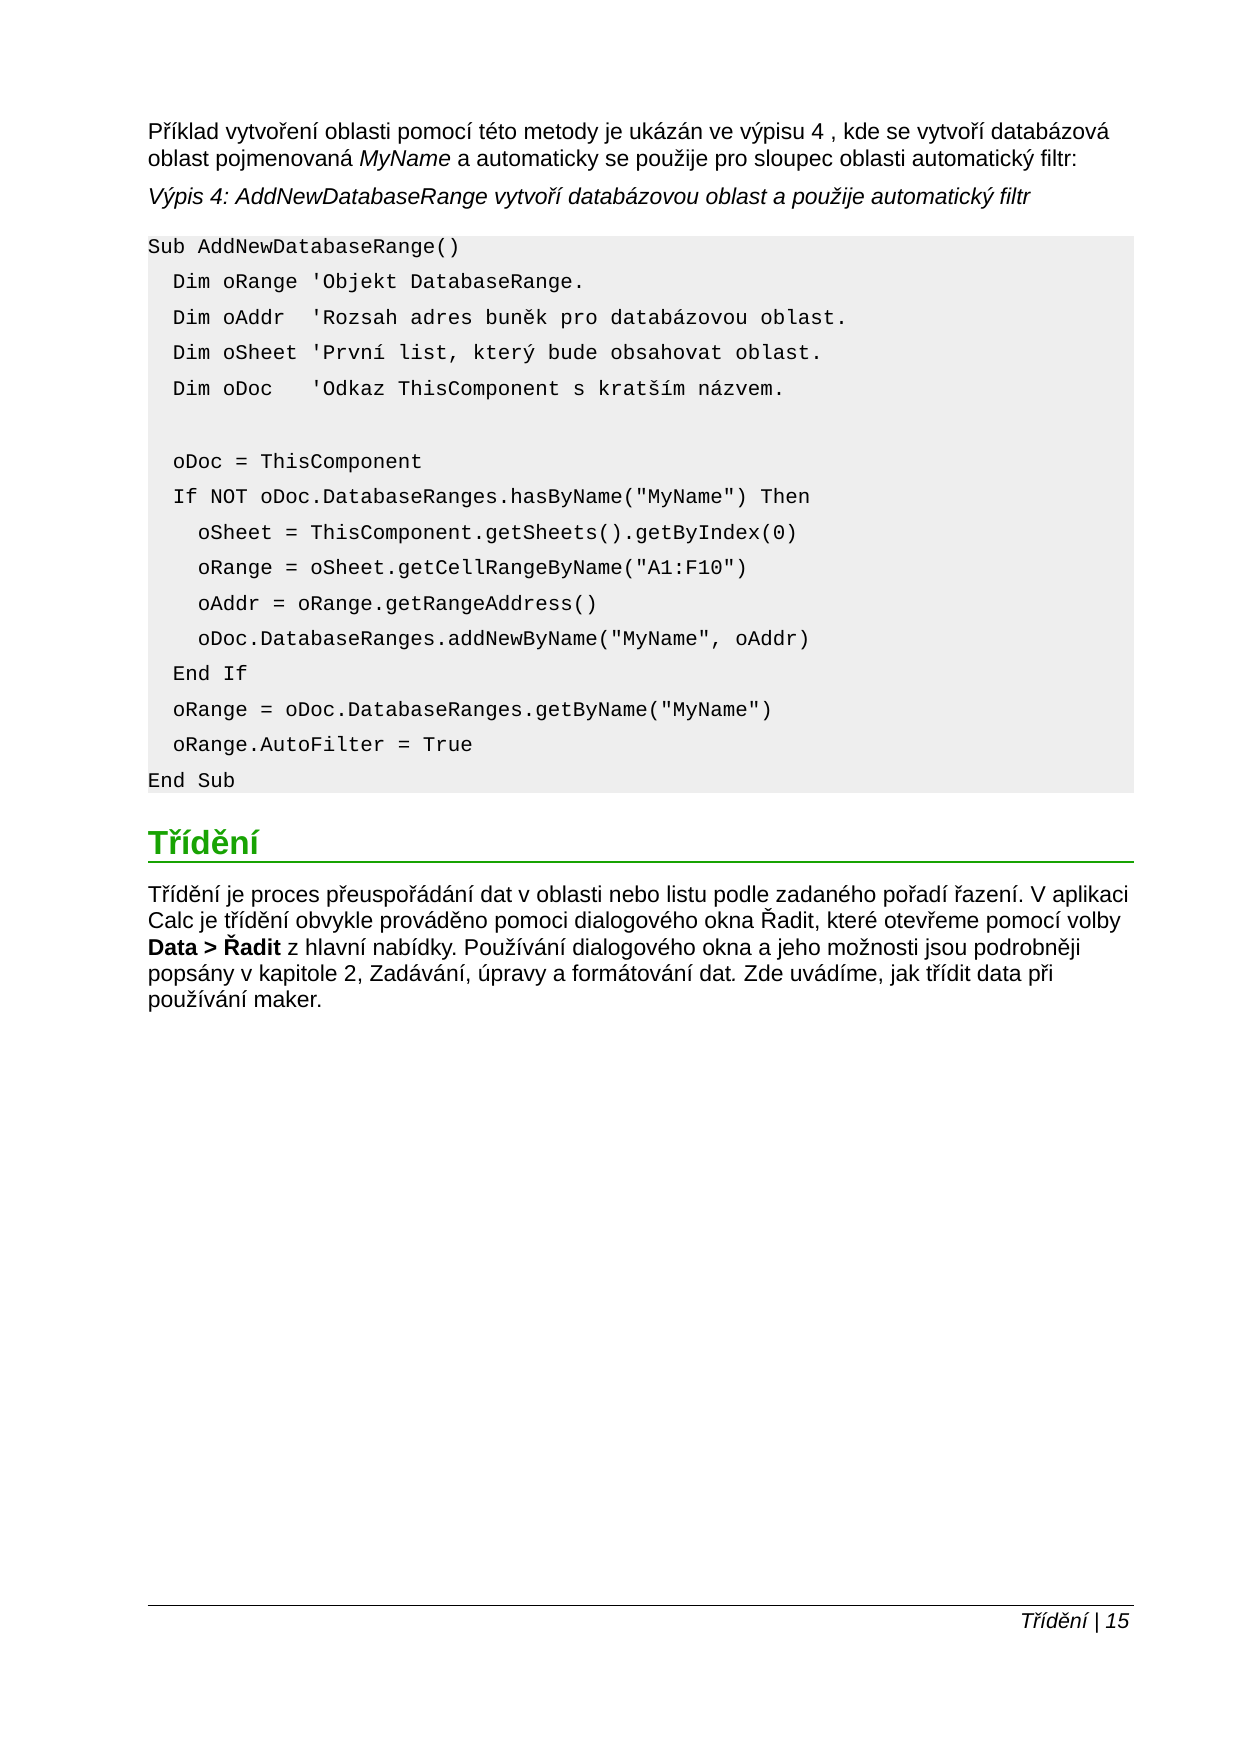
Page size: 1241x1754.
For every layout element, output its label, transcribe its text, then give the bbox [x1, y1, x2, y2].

text Dim oDoc 'Odkaz ThisComponent s kratším názvem. [148, 378, 1134, 401]
text oDoc = ThisComponent [148, 451, 1134, 474]
text Příklad vytvoření oblasti pomocí této metody je ukázán ve výpisu 4 , kde se vytvoří databázová oblast pojmenovaná MyName a automaticky se použije pro sloupec oblasti automatický filtr: [148, 118, 1134, 171]
text oRange.AutoFilter = True [148, 734, 1134, 758]
text oDoc.DatabaseRanges.addNewByName("MyName", oAddr) [148, 628, 1134, 652]
text Dim oRange 'Objekt DatabaseRange. [148, 271, 1134, 295]
text Dim oAddr 'Rozsah adres buněk pro databázovou oblast. [148, 307, 1134, 331]
text oAddr = oRange.getRangeAddress() [148, 592, 1134, 616]
text If NOT oDoc.DatabaseRanges.hasByName("MyName") Then [148, 486, 1134, 510]
text Třídění je proces přeuspořádání dat v oblasti nebo listu podle zadaného pořadí řazení. V aplikaci Calc je třídění obvykle prováděno pomoci dialogového okna Řadit, které otevřeme pomocí volby Data > Řadit z hlavní nabídky. Používání dialogového okna a jeho možnosti jsou podrobněji popsány v kapitole 2, Zadávání, úpravy a formátování dat. Zde uvádíme, jak třídit data při používání maker. [148, 881, 1134, 1013]
text oRange = oDoc.DatabaseRanges.getByName("MyName") [148, 699, 1134, 722]
text Sub AddNewDatabaseRange() [148, 236, 1134, 260]
text Výpis 4: AddNewDatabaseRange vytvoří databázovou oblast a použije automatický filtr [148, 183, 1134, 210]
text Dim oSheet 'První list, který bude obsahovat oblast. [148, 342, 1134, 366]
text oSheet = ThisComponent.getSheets().getByIndex(0) [148, 522, 1134, 545]
text End Sub [148, 769, 1134, 793]
text End If [148, 663, 1134, 687]
text oRange = oSheet.getCellRangeByName("A1:F10") [148, 557, 1134, 581]
subtitle Třídění [148, 823, 1134, 861]
